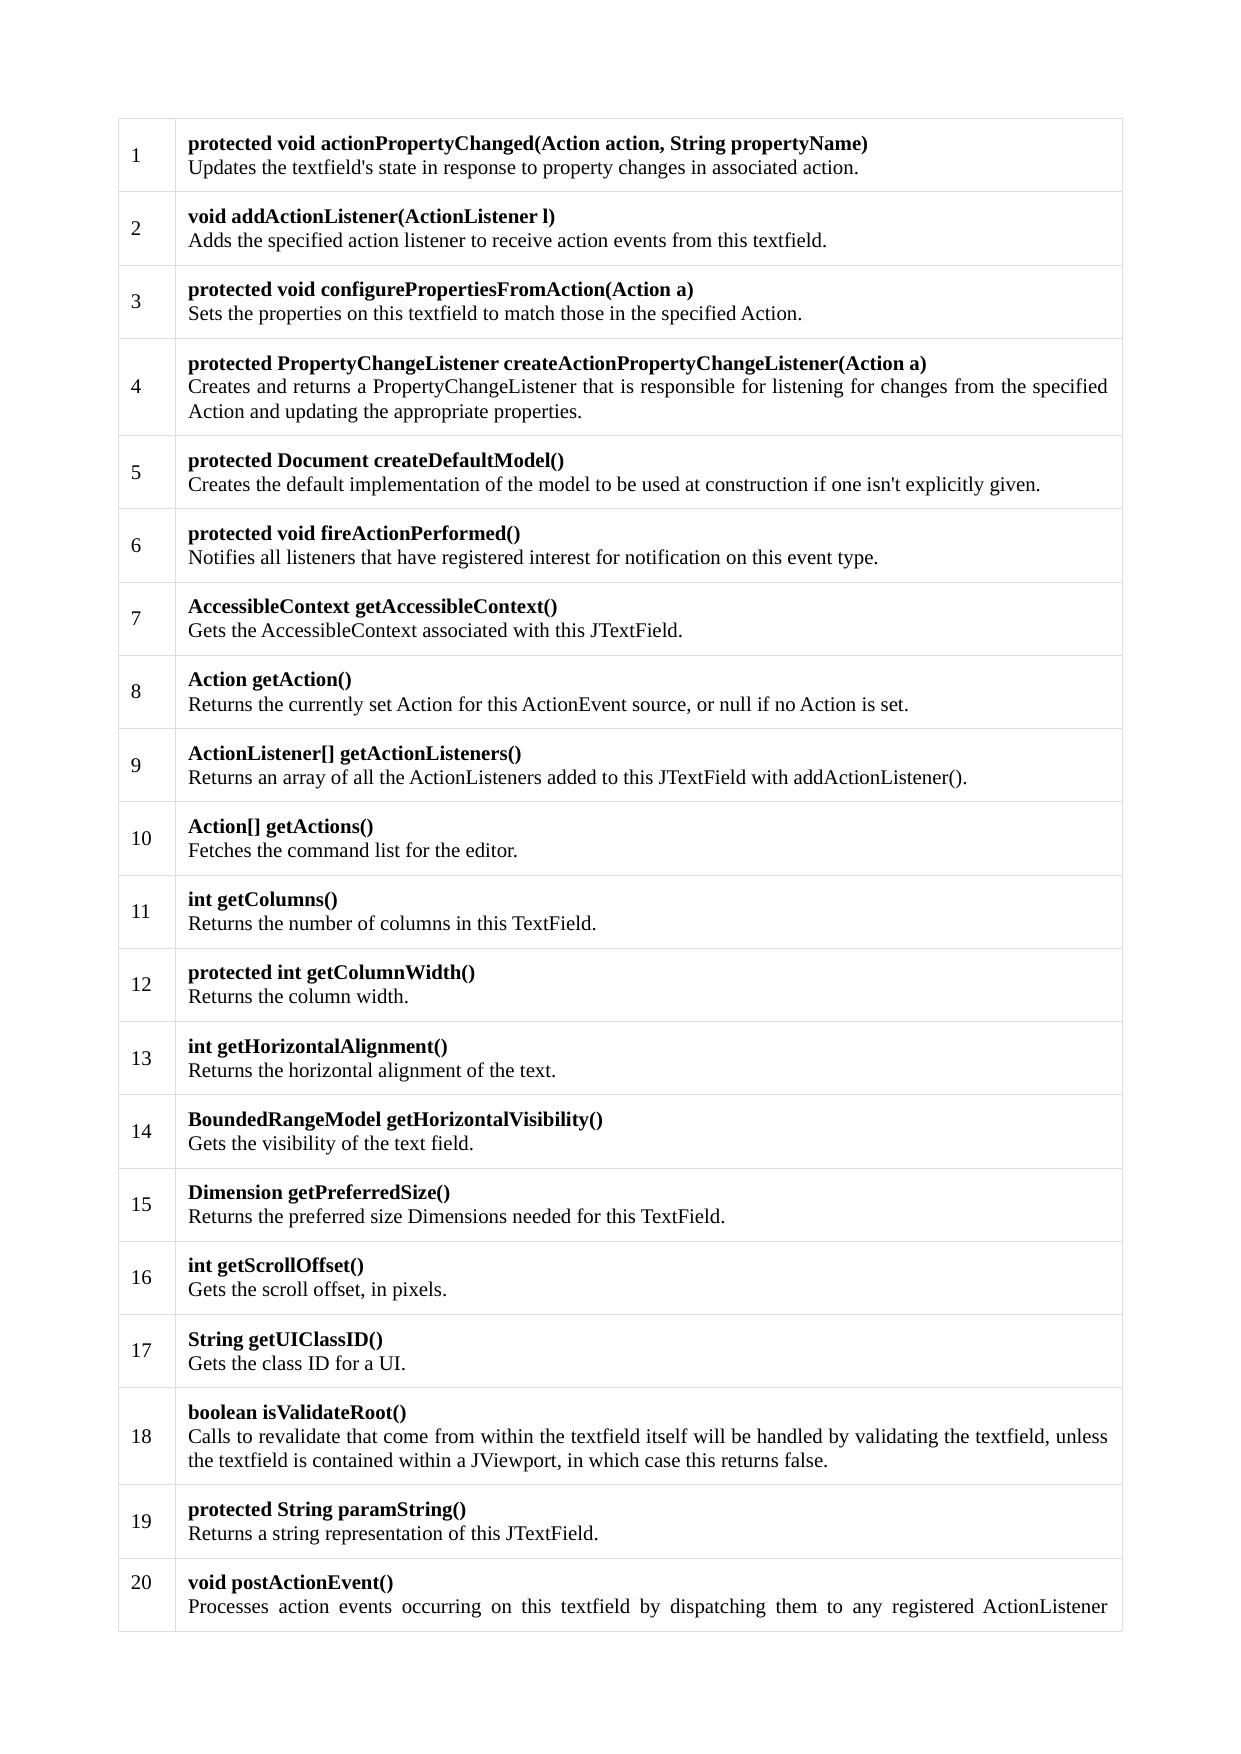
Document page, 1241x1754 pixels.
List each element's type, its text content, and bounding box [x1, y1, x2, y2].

table_cell protected void fireActionPerformed() Notifies all listeners that have registered interest for notification on this event type. [176, 509, 1122, 582]
table_cell ActionListener[] getActionListeners() Returns an array of all the ActionListeners added to this JTextField with addActionListener(). [176, 729, 1122, 801]
table_cell int getColumns() Returns the number of columns in this TextField. [176, 876, 1122, 948]
table_cell protected void actionPropertyChanged(Action action, String propertyName) Updates the textfield's state in response to property changes in associated action. [176, 119, 1122, 191]
table_cell void postActionEvent() Processes action events occurring on this textfield by dispatching them to any registered ActionListener [176, 1559, 1122, 1631]
table_cell 2 [119, 192, 175, 264]
table_cell 3 [119, 266, 175, 338]
table_cell 14 [119, 1095, 175, 1167]
table_cell 5 [119, 436, 175, 508]
table_cell 13 [119, 1022, 175, 1094]
table_cell boolean isValidateRoot() Calls to revalidate that come from within the textfield itself will be handled by validating the textfield, unless the textfield is contained within a JViewport, in which case this returns false. [176, 1388, 1122, 1484]
table_cell Action[] getActions() Fetches the command list for the editor. [176, 802, 1122, 874]
table_cell 11 [119, 876, 175, 948]
table_cell 4 [119, 339, 175, 435]
table_cell 17 [119, 1315, 175, 1387]
table_cell protected PropertyChangeListener createActionPropertyChangeListener(Action a) Creates and returns a PropertyChangeListener that is responsible for listening for changes from the specified Action and updating the appropriate properties. [176, 339, 1122, 435]
table_cell 19 [119, 1485, 175, 1558]
table_cell int getScrollOffset() Gets the scroll offset, in pixels. [176, 1242, 1122, 1314]
table_cell 9 [119, 729, 175, 801]
table_cell 18 [119, 1388, 175, 1484]
table_cell 6 [119, 509, 175, 582]
table_cell 20 [119, 1559, 175, 1631]
table_cell Action getAction() Returns the currently set Action for this ActionEvent source, or null if no Action is set. [176, 656, 1122, 728]
table_cell protected Document createDefaultModel() Creates the default implementation of the model to be used at construction if one isn't explicitly given. [176, 436, 1122, 508]
table_cell 8 [119, 656, 175, 728]
table_cell 16 [119, 1242, 175, 1314]
table_cell protected void configurePropertiesFromAction(Action a) Sets the properties on this textfield to match those in the specified Action. [176, 266, 1122, 338]
table_cell AccessibleContext getAccessibleContext() Gets the AccessibleContext associated with this JTextField. [176, 583, 1122, 655]
table_cell protected String paramString() Returns a string representation of this JTextField. [176, 1485, 1122, 1558]
table_cell 10 [119, 802, 175, 874]
table_cell int getHorizontalAlignment() Returns the horizontal alignment of the text. [176, 1022, 1122, 1094]
table_cell 7 [119, 583, 175, 655]
table_cell BoundedRangeModel getHorizontalVisibility() Gets the visibility of the text field. [176, 1095, 1122, 1167]
table_cell String getUIClassID() Gets the class ID for a UI. [176, 1315, 1122, 1387]
table_cell 12 [119, 949, 175, 1021]
table_cell 15 [119, 1169, 175, 1241]
table_cell void addActionListener(ActionListener l) Adds the specified action listener to receive action events from this textfield. [176, 192, 1122, 264]
table_cell Dimension getPreferredSize() Returns the preferred size Dimensions needed for this TextField. [176, 1169, 1122, 1241]
table_cell protected int getColumnWidth() Returns the column width. [176, 949, 1122, 1021]
table_cell 1 [119, 119, 175, 191]
